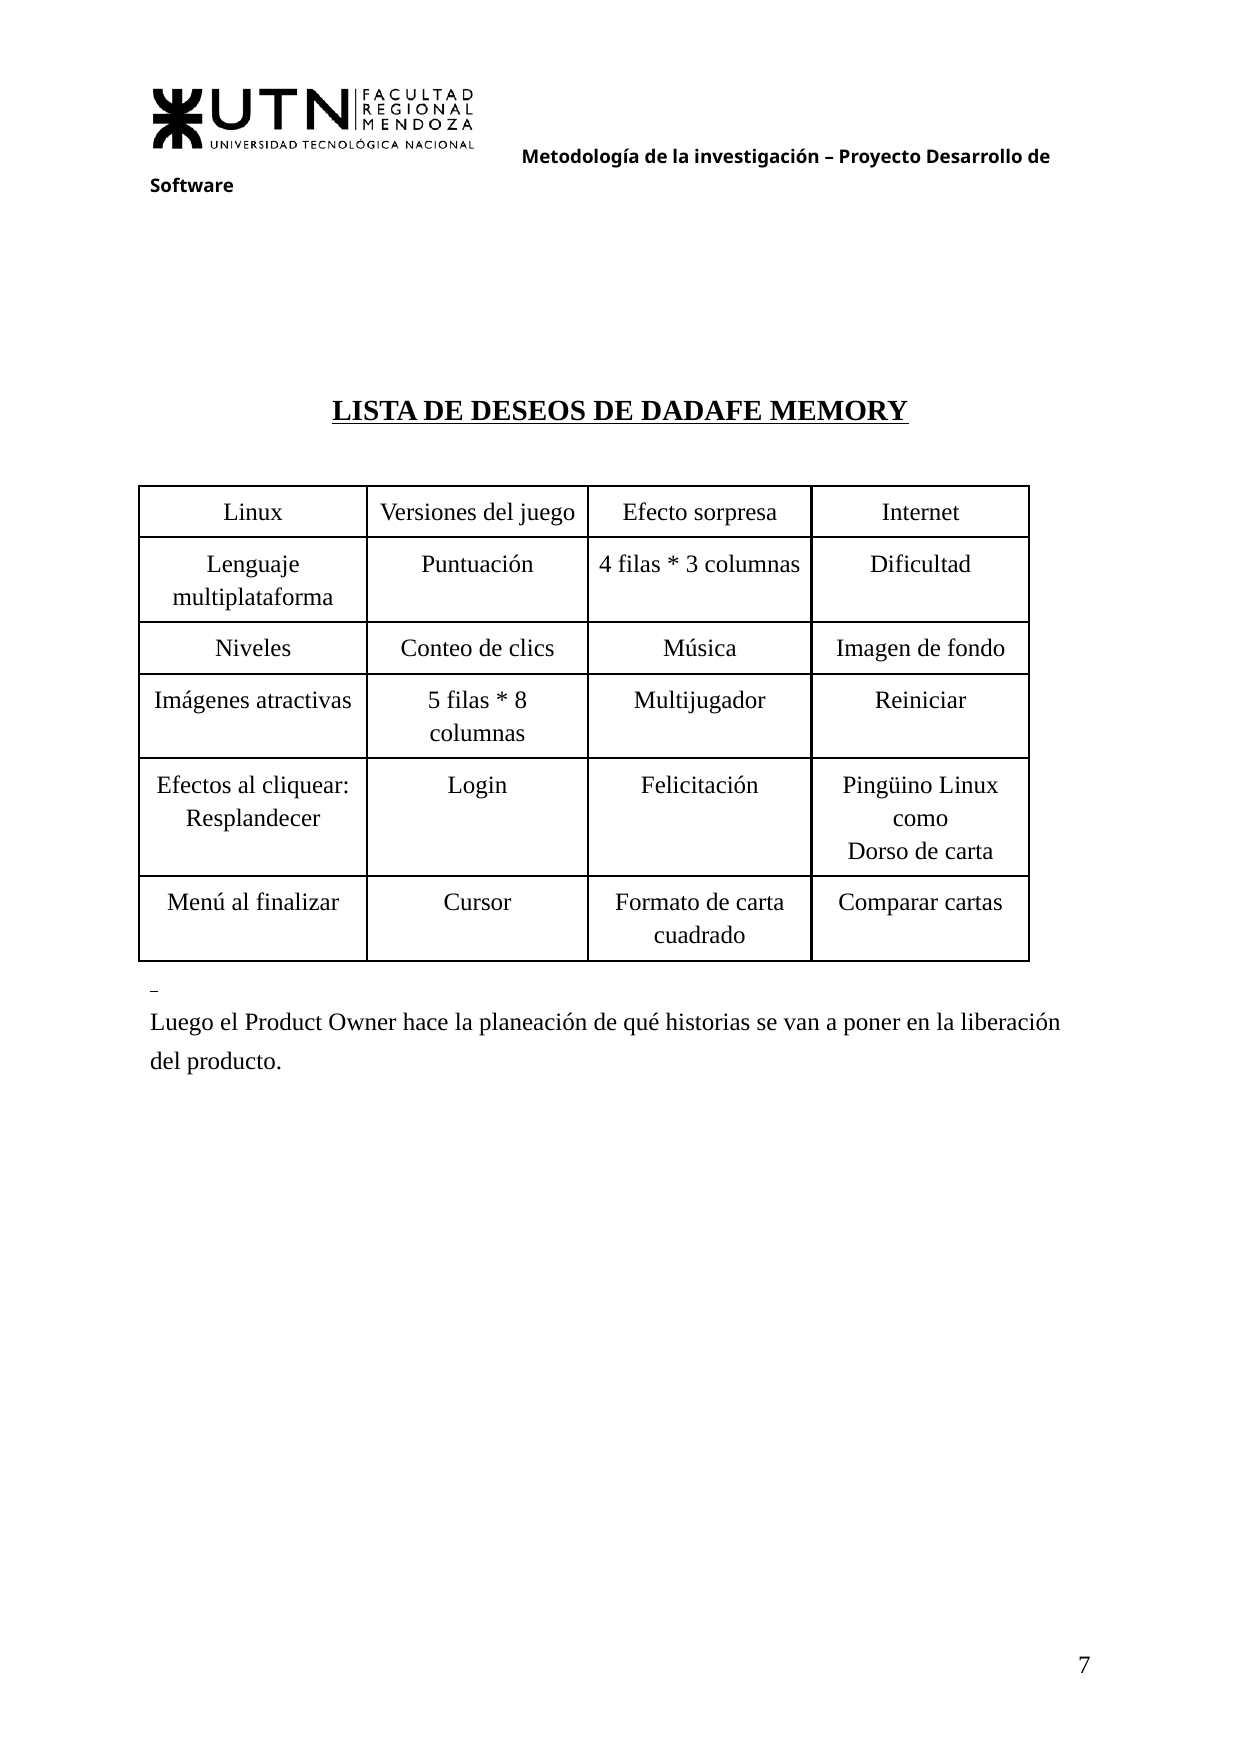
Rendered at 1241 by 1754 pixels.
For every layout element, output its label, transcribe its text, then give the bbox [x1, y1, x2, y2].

table_header Linux [140, 487, 366, 536]
table_cell Multijugador [589, 675, 810, 757]
table_cell Imágenes atractivas [140, 675, 366, 757]
table_cell Cursor [368, 877, 587, 959]
table_cell Niveles [140, 623, 366, 672]
table_cell 4 filas * 3 columnas [589, 538, 810, 621]
table_cell 5 filas * 8 columnas [368, 675, 587, 757]
table_cell Comparar cartas [813, 877, 1028, 959]
table_cell Puntuación [368, 538, 587, 621]
table_cell Imagen de fondo [813, 623, 1028, 672]
table_cell Pingüino Linux como Dorso de carta [813, 759, 1028, 875]
text LISTA DE DESEOS DE DADAFE MEMORY [150, 393, 1090, 427]
table_cell Conteo de clics [368, 623, 587, 672]
table_cell Reiniciar [813, 675, 1028, 757]
table_cell Menú al finalizar [140, 877, 366, 959]
table_cell Música [589, 623, 810, 672]
table_header Versiones del juego [368, 487, 587, 536]
table_header Efecto sorpresa [589, 487, 810, 536]
picture [150, 75, 476, 164]
table_cell Lenguaje multiplataforma [140, 538, 366, 621]
table_cell Felicitación [589, 759, 810, 875]
table_cell Formato de carta cuadrado [589, 877, 810, 959]
table_header Internet [813, 487, 1028, 536]
text Luego el Product Owner hace la planeación de qué historias se van a poner en la liberación del producto. [150, 1007, 1090, 1075]
table_cell Efectos al cliquear: Resplandecer [140, 759, 366, 875]
table_cell Login [368, 759, 587, 875]
table_cell Dificultad [813, 538, 1028, 621]
